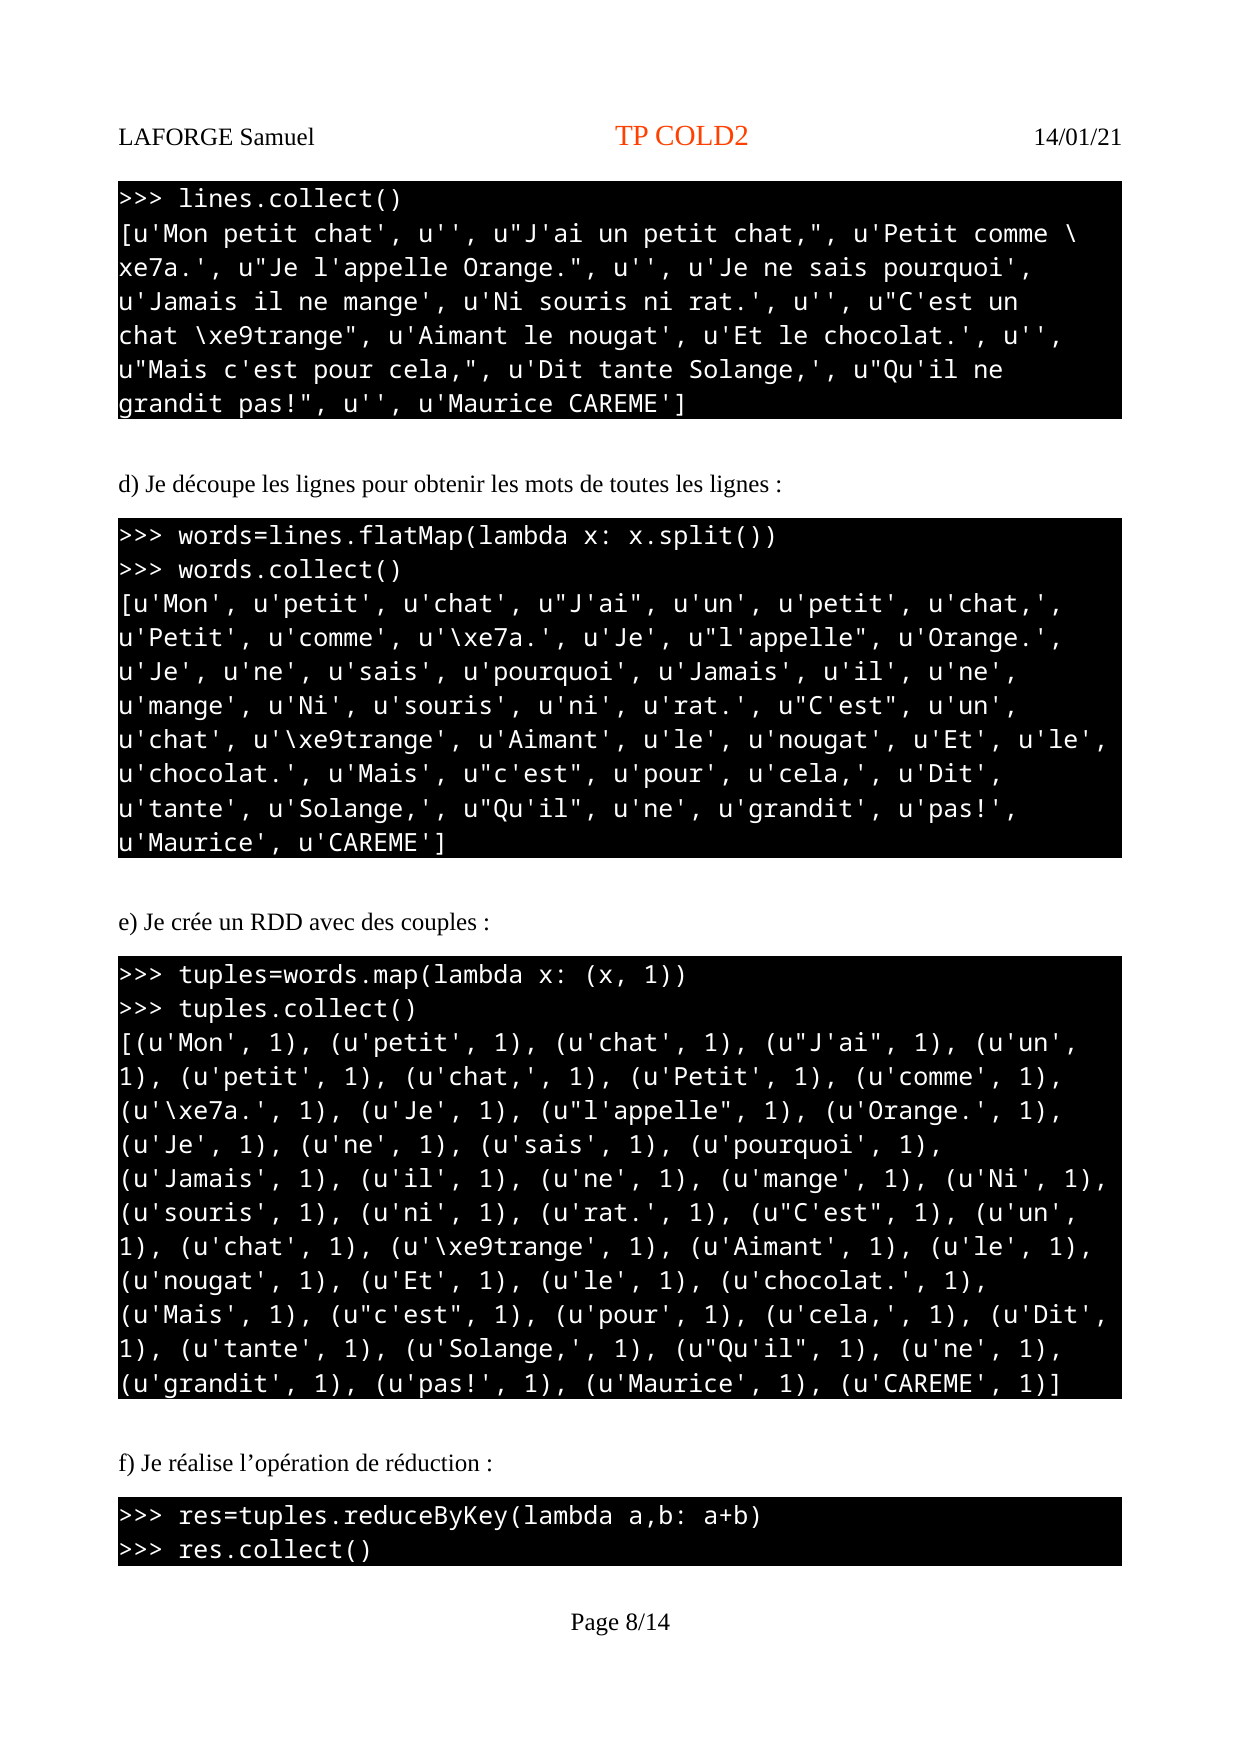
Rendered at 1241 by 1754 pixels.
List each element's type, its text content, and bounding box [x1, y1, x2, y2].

text [u'Mon petit chat', u'', u"J'ai un petit chat,", u'Petit comme \xe7a.', u"Je l'appelle Orange.", u'', u'Je ne sais pourquoi', u'Jamais il ne mange', u'Ni souris ni rat.', u'', u"C'est un chat \xe9trange", u'Aimant le nougat', u'Et le chocolat.', u'', u"Mais c'est pour cela,", u'Dit tante Solange,', u"Qu'il ne grandit pas!", u'', u'Maurice CAREME'] [118, 215, 1122, 419]
text e) Je crée un RDD avec des couples : [118, 907, 1122, 936]
text f) Je réalise l’opération de réduction : [118, 1448, 1122, 1477]
text [(u'Mon', 1), (u'petit', 1), (u'chat', 1), (u"J'ai", 1), (u'un', 1), (u'petit', 1), (u'chat,', 1), (u'Petit', 1), (u'comme', 1), (u'\xe7a.', 1), (u'Je', 1), (u"l'appelle", 1), (u'Orange.', 1), (u'Je', 1), (u'ne', 1), (u'sais', 1), (u'pourquoi', 1), (u'Jamais', 1), (u'il', 1), (u'ne', 1), (u'mange', 1), (u'Ni', 1), (u'souris', 1), (u'ni', 1), (u'rat.', 1), (u"C'est", 1), (u'un', 1), (u'chat', 1), (u'\xe9trange', 1), (u'Aimant', 1), (u'le', 1), (u'nougat', 1), (u'Et', 1), (u'le', 1), (u'chocolat.', 1), (u'Mais', 1), (u"c'est", 1), (u'pour', 1), (u'cela,', 1), (u'Dit', 1), (u'tante', 1), (u'Solange,', 1), (u"Qu'il", 1), (u'ne', 1), (u'grandit', 1), (u'pas!', 1), (u'Maurice', 1), (u'CAREME', 1)] [118, 1024, 1122, 1399]
text >>> words=lines.flatMap(lambda x: x.split()) [118, 518, 1122, 552]
text >>> tuples=words.map(lambda x: (x, 1)) [118, 956, 1122, 991]
text d) Je découpe les lignes pour obtenir les mots de toutes les lignes : [118, 469, 1122, 497]
text >>> res=tuples.reduceByKey(lambda a,b: a+b) [118, 1497, 1122, 1531]
text >>> res.collect() [118, 1531, 1122, 1566]
text >>> words.collect() [118, 552, 1122, 586]
text >>> lines.collect() [118, 181, 1122, 215]
text [u'Mon', u'petit', u'chat', u"J'ai", u'un', u'petit', u'chat,', u'Petit', u'comme', u'\xe7a.', u'Je', u"l'appelle", u'Orange.', u'Je', u'ne', u'sais', u'pourquoi', u'Jamais', u'il', u'ne', u'mange', u'Ni', u'souris', u'ni', u'rat.', u"C'est", u'un', u'chat', u'\xe9trange', u'Aimant', u'le', u'nougat', u'Et', u'le', u'chocolat.', u'Mais', u"c'est", u'pour', u'cela,', u'Dit', u'tante', u'Solange,', u"Qu'il", u'ne', u'grandit', u'pas!', u'Maurice', u'CAREME'] [118, 586, 1122, 858]
text >>> tuples.collect() [118, 991, 1122, 1024]
